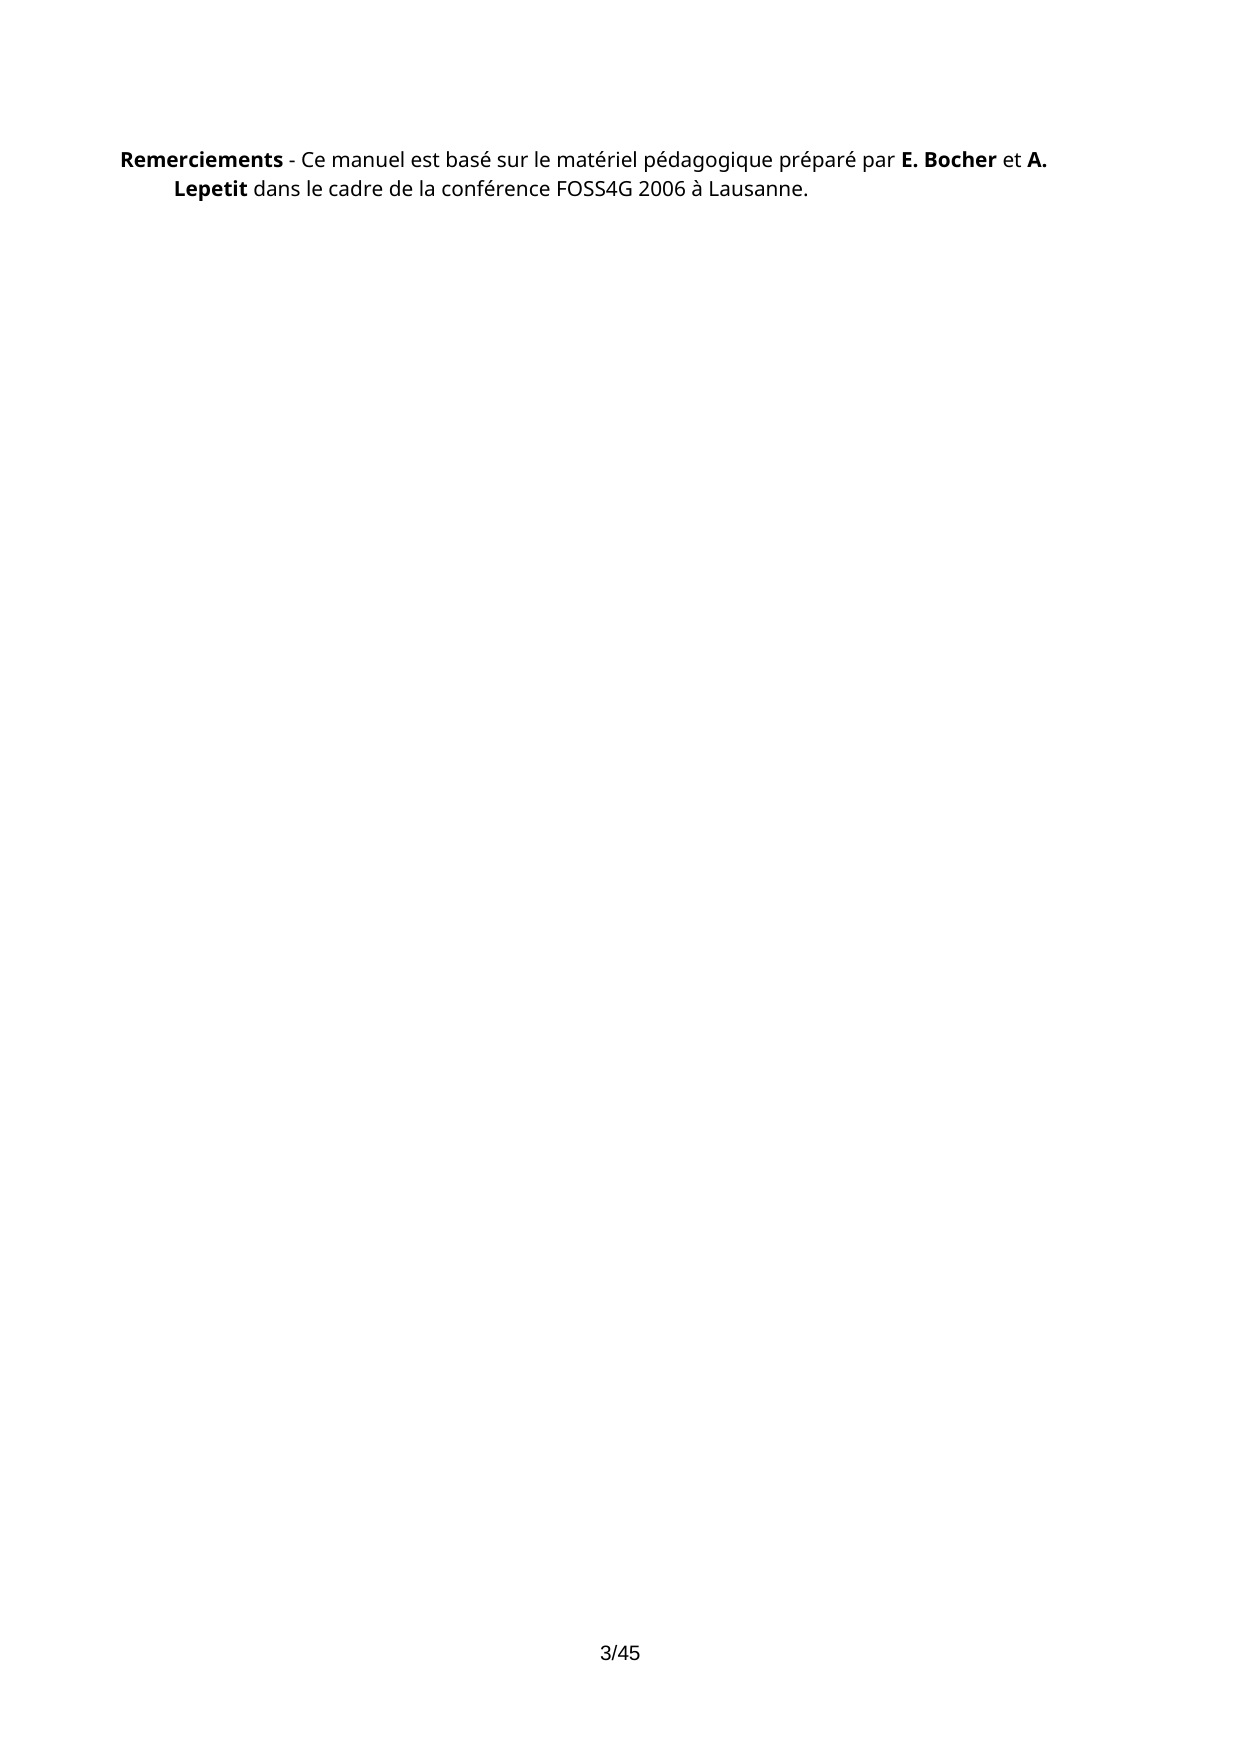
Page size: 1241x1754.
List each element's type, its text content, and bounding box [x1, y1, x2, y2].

text Remerciements - Ce manuel est basé sur le matériel pédagogique préparé par E. Bocher et A. Lepetit dans le cadre de la conférence FOSS4G 2006 à Lausanne. [120, 145, 1122, 202]
